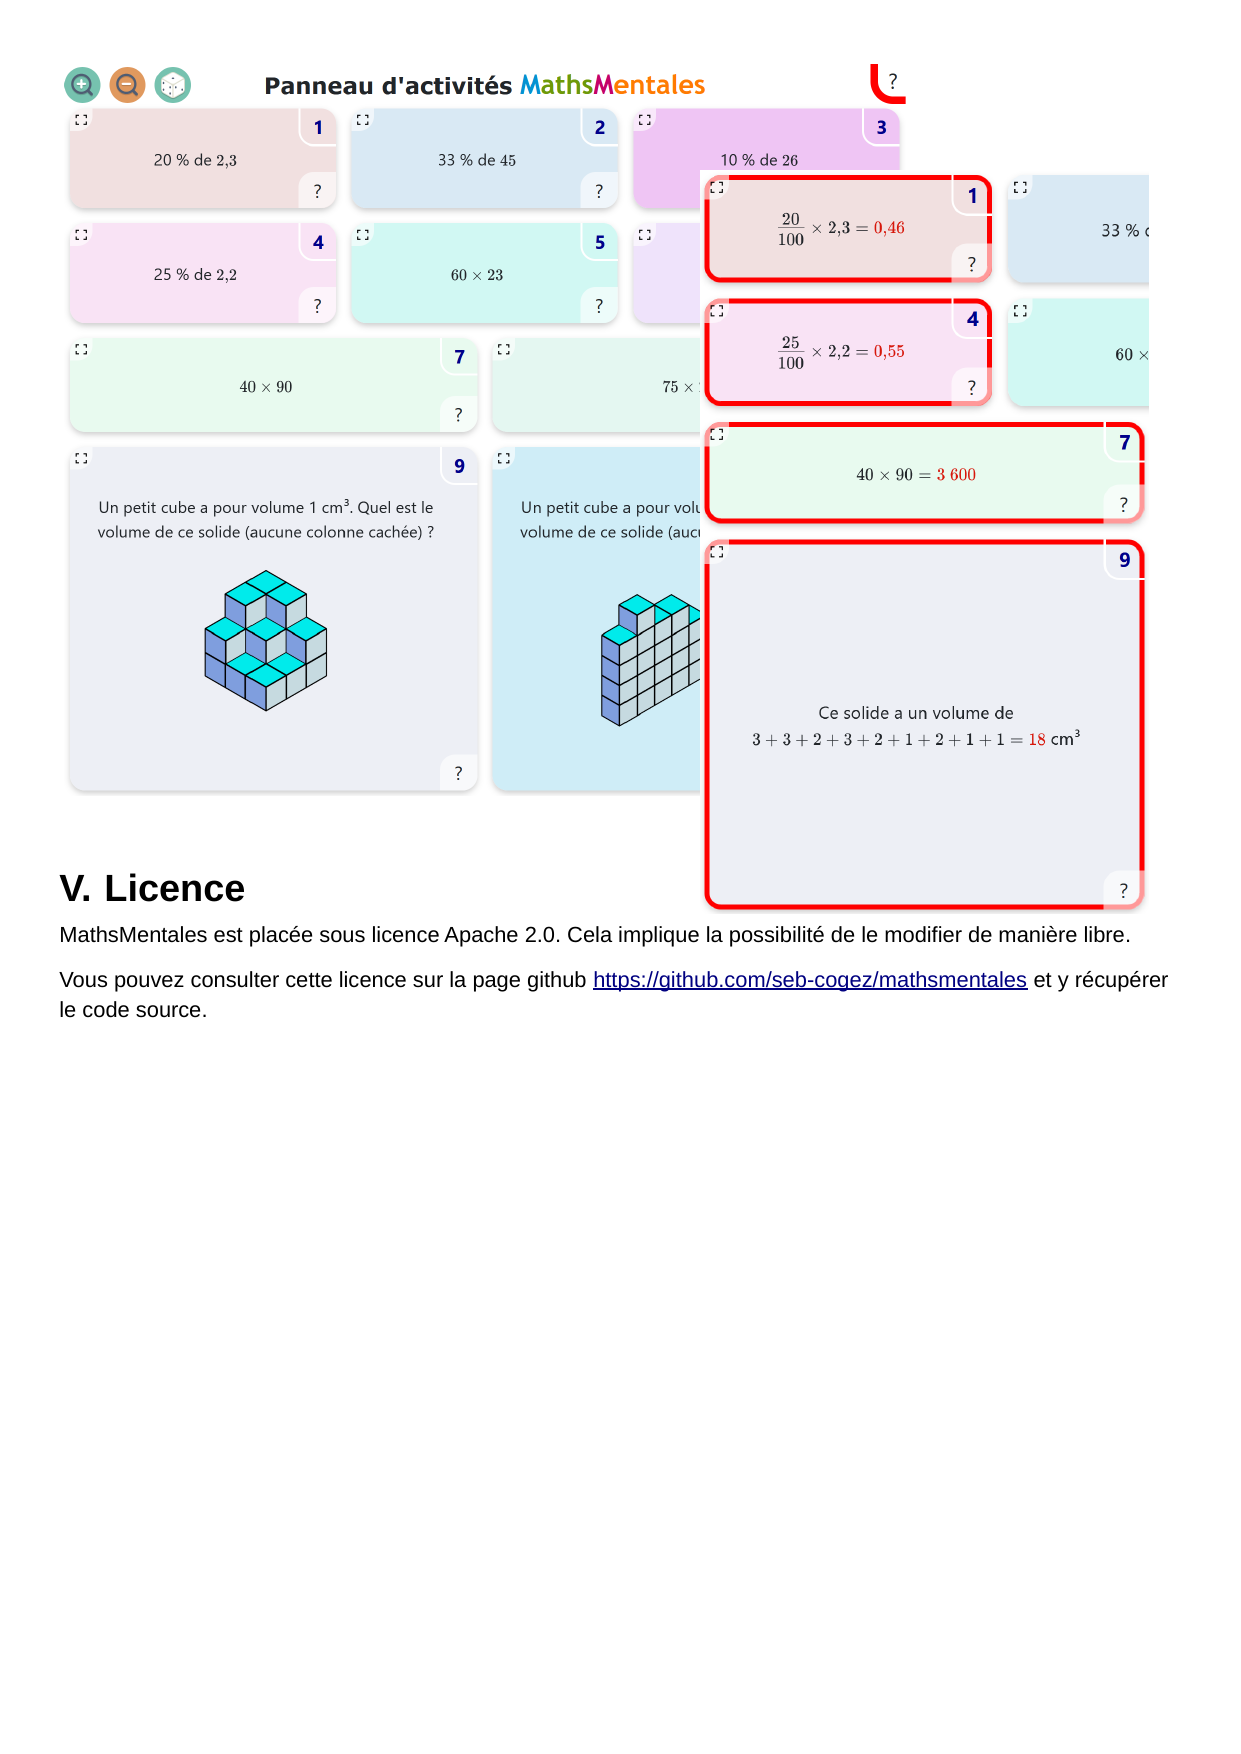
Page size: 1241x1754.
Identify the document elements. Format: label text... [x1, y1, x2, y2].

subtitle Licence [59, 866, 700, 909]
text Vous pouvez consulter cette licence sur la page github https://github.com/seb-cogez/mathsmentales et y récupérer le code source. [59, 967, 1181, 1022]
picture [64, 64, 1149, 914]
text MathsMentales est placée sous licence Apache 2.0. Cela implique la possibilité de le modifier de manière libre. [59, 922, 1181, 947]
subtitle [1149, 866, 1181, 909]
